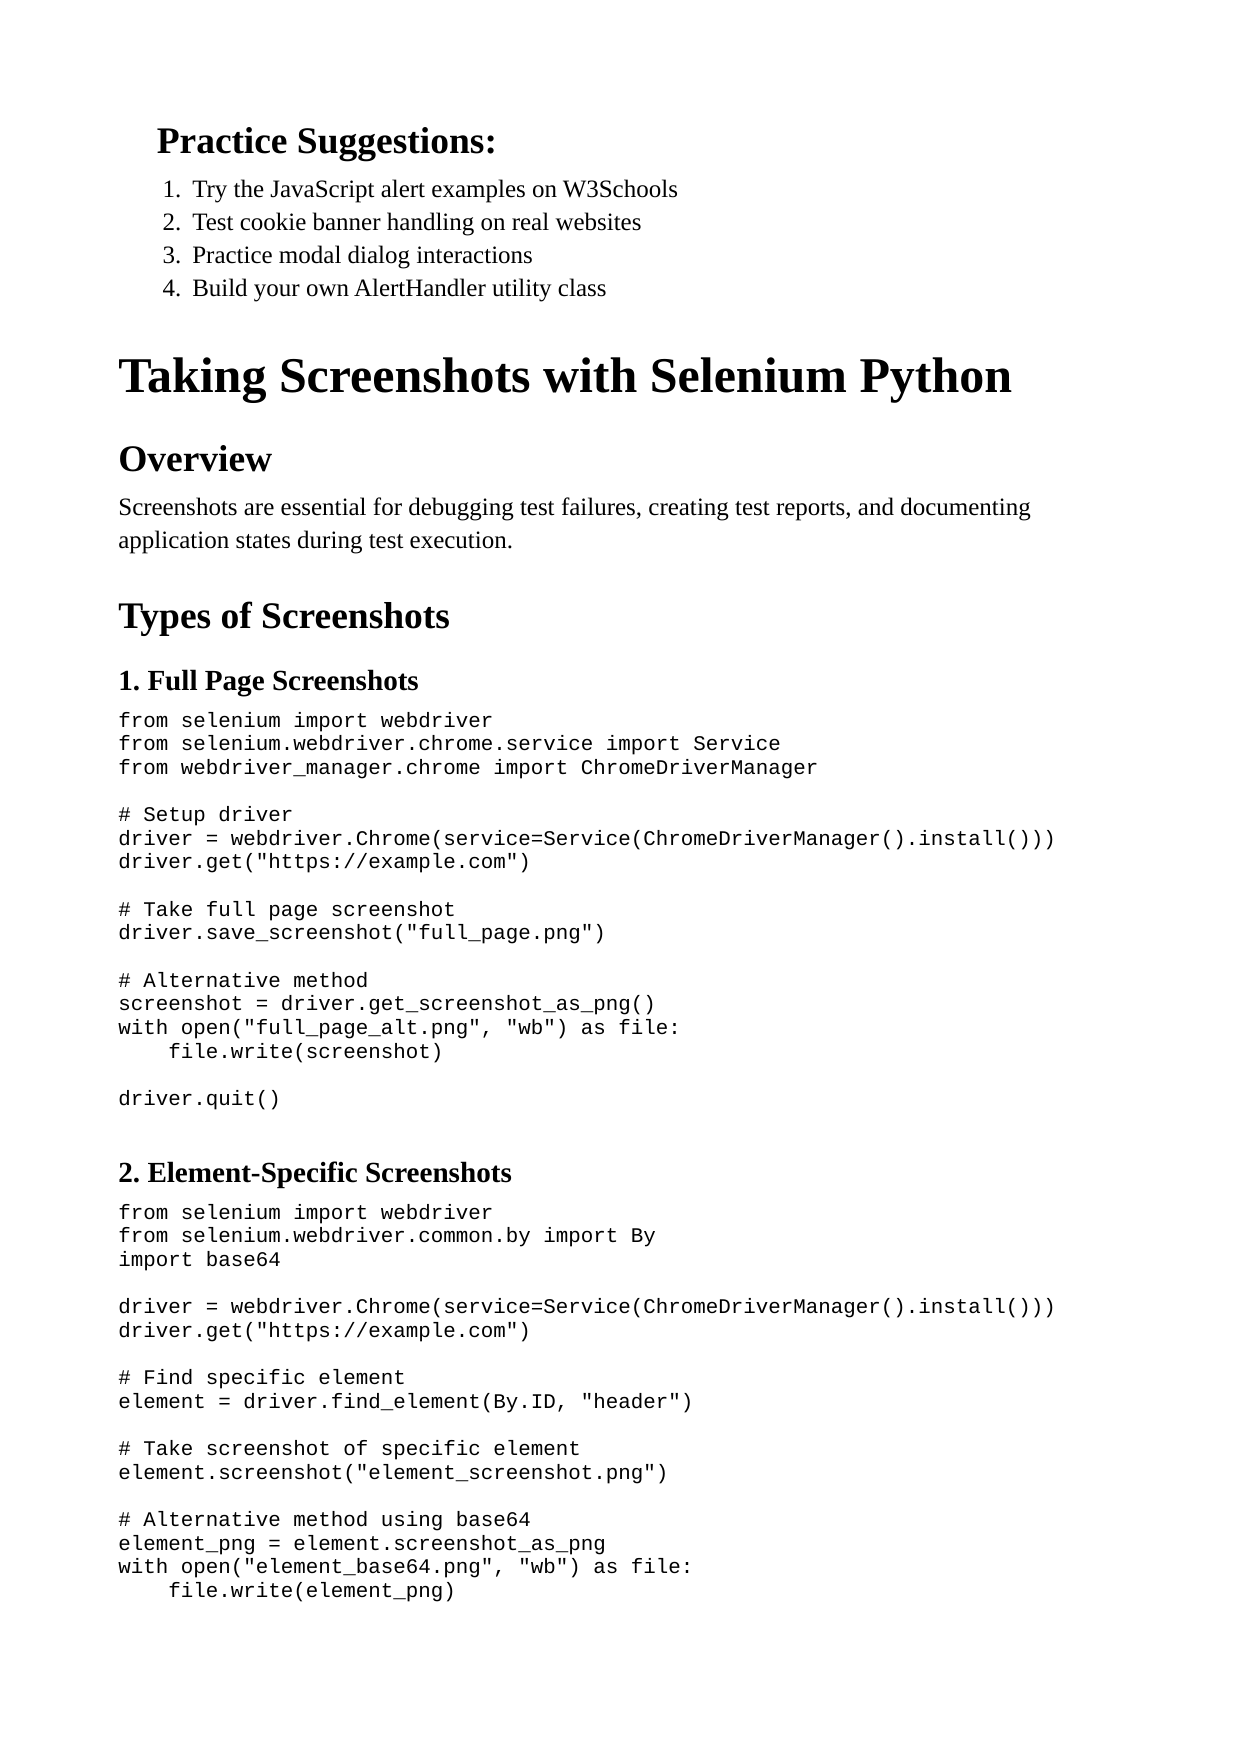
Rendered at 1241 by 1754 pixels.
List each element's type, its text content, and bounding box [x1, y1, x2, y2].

subtitle Types of Screenshots [118, 593, 1122, 636]
text from selenium.webdriver.common.by import By [118, 1225, 1122, 1249]
text element_png = element.screenshot_as_png [118, 1533, 1122, 1556]
subtitle 🚀 Practice Suggestions: [118, 118, 1122, 161]
text file.write(element_png) [118, 1580, 1122, 1604]
list Build your own AlertHandler utility class [162, 273, 1122, 302]
text driver.get("https://example.com") [118, 851, 1122, 875]
text driver.quit() [118, 1088, 1122, 1112]
text screenshot = driver.get_screenshot_as_png() [118, 993, 1122, 1017]
text element.screenshot("element_screenshot.png") [118, 1462, 1122, 1485]
text # Alternative method [118, 970, 1122, 993]
text driver = webdriver.Chrome(service=Service(ChromeDriverManager().install())) [118, 828, 1122, 851]
text driver = webdriver.Chrome(service=Service(ChromeDriverManager().install())) [118, 1296, 1122, 1320]
text # Alternative method using base64 [118, 1509, 1122, 1533]
text # Setup driver [118, 804, 1122, 828]
text Screenshots are essential for debugging test failures, creating test reports, and documenting application states during test execution. [118, 492, 1122, 554]
text # Take full page screenshot [118, 899, 1122, 922]
text from selenium import webdriver [118, 709, 1122, 733]
text # Take screenshot of specific element [118, 1438, 1122, 1462]
text from selenium import webdriver [118, 1202, 1122, 1225]
text import base64 [118, 1249, 1122, 1273]
text with open("element_base64.png", "wb") as file: [118, 1556, 1122, 1580]
subtitle Overview [118, 436, 1122, 479]
list Test cookie banner handling on real websites [162, 207, 1122, 236]
subtitle 2. Element-Specific Screenshots [118, 1156, 1122, 1189]
text file.write(screenshot) [118, 1041, 1122, 1064]
list Try the JavaScript alert examples on W3Schools [162, 174, 1122, 202]
text driver.get("https://example.com") [118, 1320, 1122, 1343]
list Practice modal dialog interactions [162, 240, 1122, 268]
text driver.save_screenshot("full_page.png") [118, 922, 1122, 946]
text from selenium.webdriver.chrome.service import Service [118, 733, 1122, 757]
text with open("full_page_alt.png", "wb") as file: [118, 1017, 1122, 1041]
text element = driver.find_element(By.ID, "header") [118, 1391, 1122, 1414]
subtitle 1. Full Page Screenshots [118, 663, 1122, 697]
subtitle Taking Screenshots with Selenium Python [118, 345, 1122, 403]
text from webdriver_manager.chrome import ChromeDriverManager [118, 757, 1122, 781]
text # Find specific element [118, 1367, 1122, 1391]
